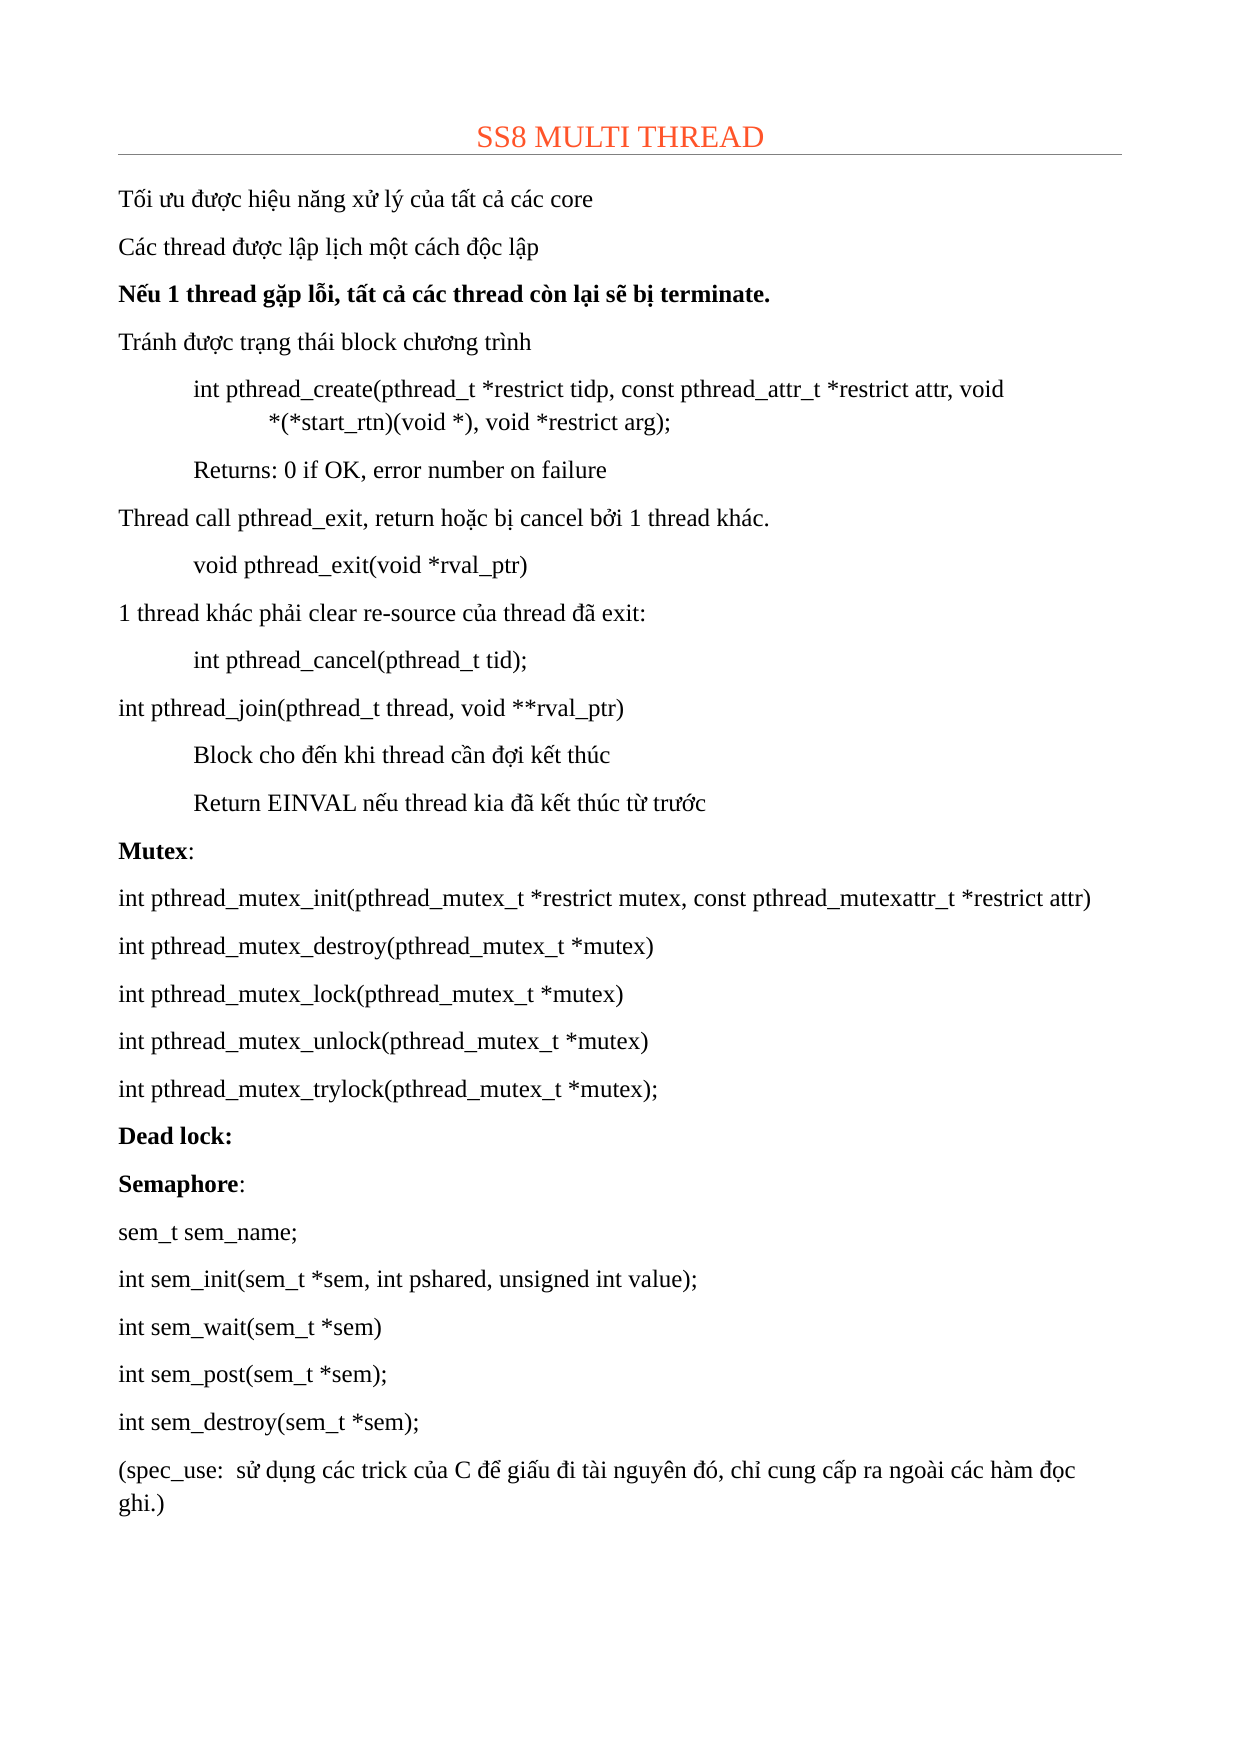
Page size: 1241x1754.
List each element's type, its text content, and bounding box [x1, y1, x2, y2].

text int pthread_mutex_trylock(pthread_mutex_t *mutex); [118, 1074, 1122, 1103]
text void pthread_exit(void *rval_ptr) [118, 550, 1122, 579]
text int pthread_cancel(pthread_t tid); [118, 645, 1122, 674]
text int pthread_mutex_init(pthread_mutex_t *restrict mutex, const pthread_mutexattr_t *restrict attr) [118, 883, 1122, 912]
text int pthread_mutex_unlock(pthread_mutex_t *mutex) [118, 1026, 1122, 1055]
text Các thread được lập lịch một cách độc lập [118, 232, 1122, 260]
text int pthread_mutex_lock(pthread_mutex_t *mutex) [118, 979, 1122, 1007]
text Semaphore: [118, 1169, 1122, 1198]
text int sem_destroy(sem_t *sem); [118, 1407, 1122, 1436]
text Returns: 0 if OK, error number on failure [118, 455, 1122, 484]
text Tối ưu được hiệu năng xử lý của tất cả các core [118, 184, 1122, 213]
text Return EINVAL nếu thread kia đã kết thúc từ trước [118, 788, 1122, 817]
text Block cho đến khi thread cần đợi kết thúc [118, 741, 1122, 769]
text Dead lock: [118, 1121, 1122, 1150]
text 1 thread khác phải clear re-source của thread đã exit: [118, 598, 1122, 627]
text Tránh được trạng thái block chương trình [118, 327, 1122, 356]
text int sem_post(sem_t *sem); [118, 1359, 1122, 1388]
text int pthread_join(pthread_t thread, void **rval_ptr) [118, 693, 1122, 722]
text Mutex: [118, 836, 1122, 864]
text Thread call pthread_exit, return hoặc bị cancel bởi 1 thread khác. [118, 503, 1122, 531]
text int pthread_mutex_destroy(pthread_mutex_t *mutex) [118, 931, 1122, 960]
text sem_t sem_name; [118, 1217, 1122, 1245]
text (spec_use: sử dụng các trick của C để giấu đi tài nguyên đó, chỉ cung cấp ra ngoài các hàm đọc ghi.) [118, 1455, 1122, 1516]
text int sem_init(sem_t *sem, int pshared, unsigned int value); [118, 1264, 1122, 1293]
text SS8 MULTI THREAD [118, 118, 1122, 154]
text int pthread_create(pthread_t *restrict tidp, const pthread_attr_t *restrict attr, void *(*start_rtn)(void *), void *restrict arg); [118, 374, 1122, 436]
text Nếu 1 thread gặp lỗi, tất cả các thread còn lại sẽ bị terminate. [118, 279, 1122, 308]
text int sem_wait(sem_t *sem) [118, 1312, 1122, 1341]
